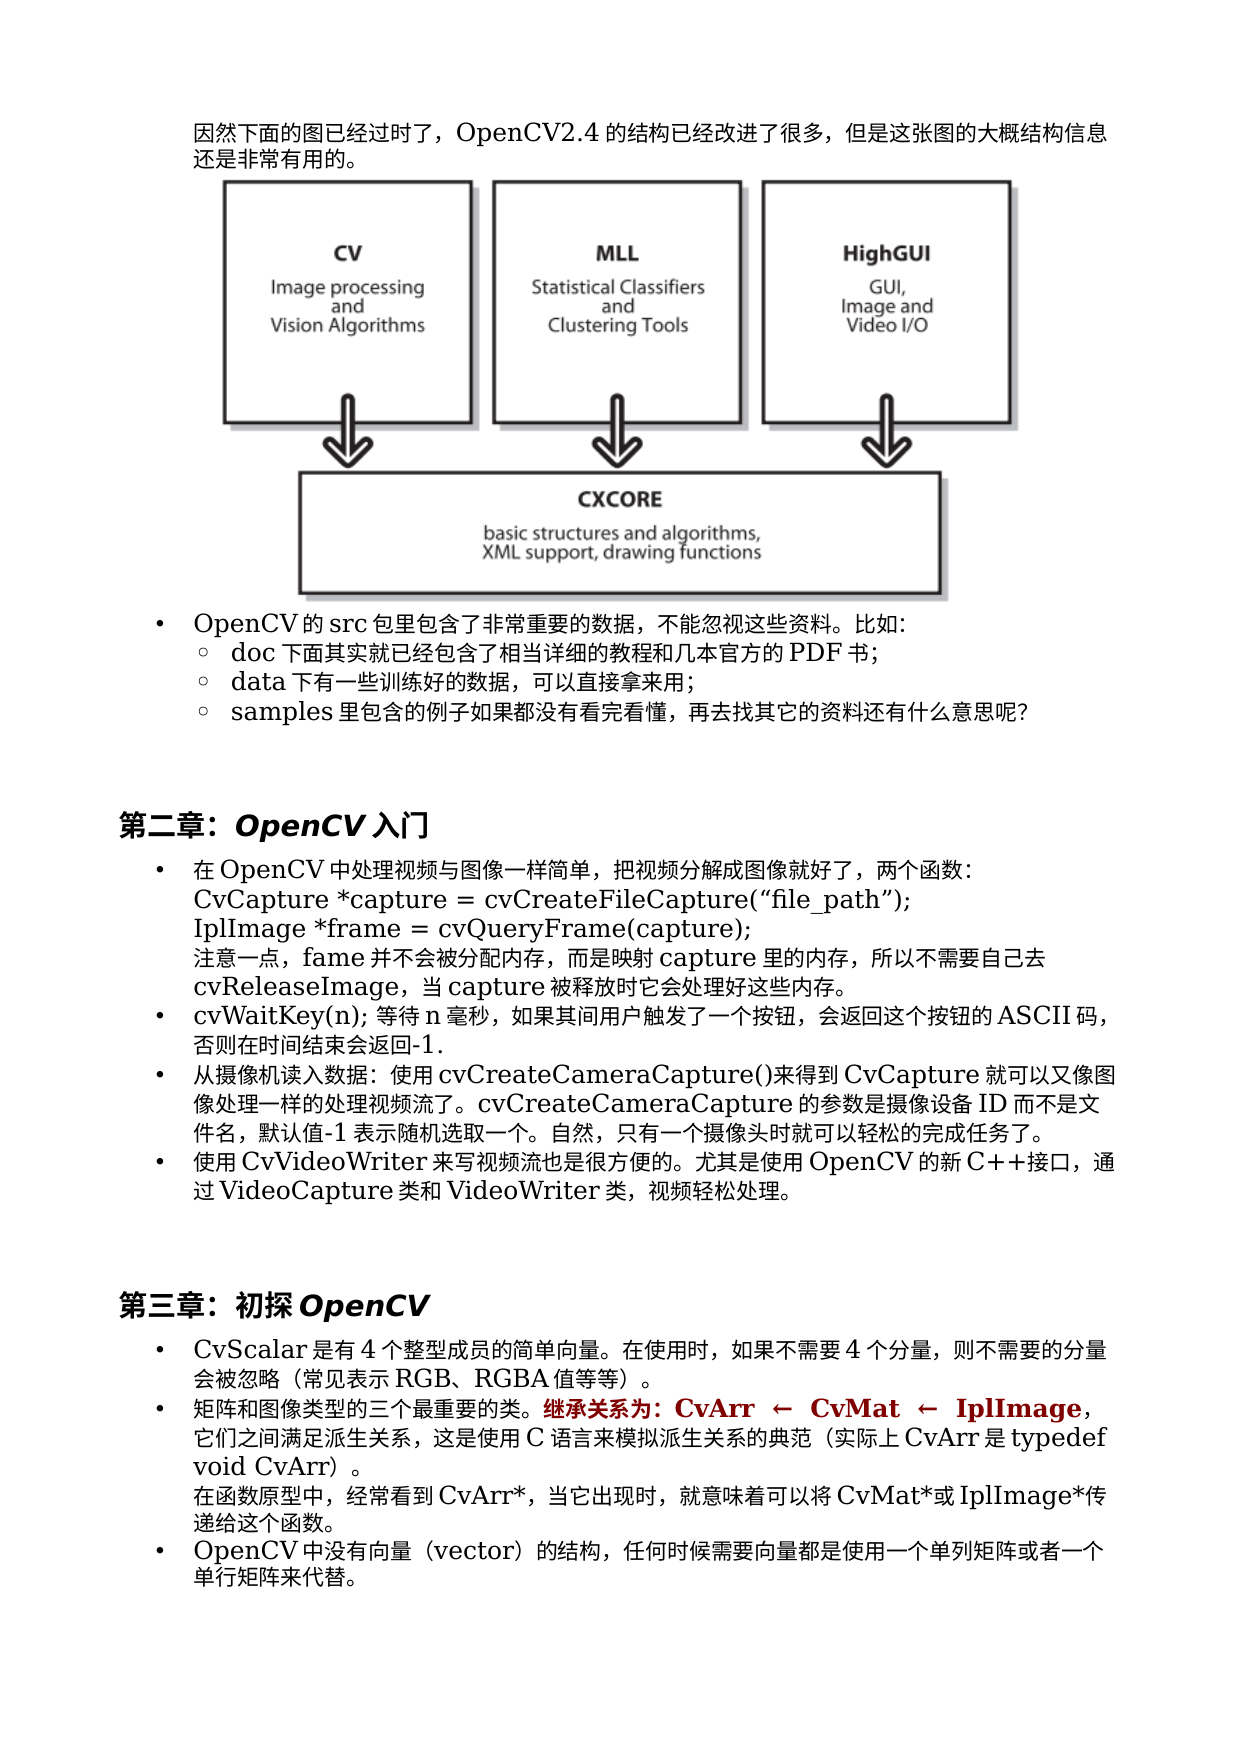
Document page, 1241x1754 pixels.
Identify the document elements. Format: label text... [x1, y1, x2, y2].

list 矩阵和图像类型的三个最重要的类。继承关系为：CvArr ← CvMat ← IplImage，它们之间满足派生关系，这是使用C语言来模拟派生关系的典范（实际上CvArr是typedef void CvArr）。 在函数原型中，经常看到CvArr*，当它出现时，就意味着可以将CvMat*或IplImage*传递给这个函数。 [156, 1394, 1122, 1536]
picture [213, 172, 1027, 610]
list doc下面其实就已经包含了相当详细的教程和几本官方的PDF书； [193, 638, 1122, 668]
list 因然下面的图已经过时了，OpenCV2.4的结构已经改进了很多，但是这张图的大概结构信息还是非常有用的。 [156, 118, 1122, 173]
list cvWaitKey(n); 等待n毫秒，如果其间用户触发了一个按钮，会返回这个按钮的ASCII码，否则在时间结束会返回-1. [156, 1002, 1122, 1060]
list OpenCV的src包里包含了非常重要的数据，不能忽视这些资料。比如： [156, 173, 1122, 638]
list CvScalar是有4个整型成员的简单向量。在使用时，如果不需要4个分量，则不需要的分量会被忽略（常见表示RGB、RGBA值等等）。 [156, 1336, 1122, 1394]
list 使用CvVideoWriter来写视频流也是很方便的。尤其是使用OpenCV的新C++接口，通过VideoCapture类和VideoWriter类，视频轻松处理。 [156, 1147, 1122, 1206]
list 从摄像机读入数据：使用cvCreateCameraCapture()来得到CvCapture就可以又像图像处理一样的处理视频流了。cvCreateCameraCapture的参数是摄像设备ID而不是文件名，默认值-1表示随机选取一个。自然，只有一个摄像头时就可以轻松的完成任务了。 [156, 1060, 1122, 1147]
list data下有一些训练好的数据，可以直接拿来用； [193, 668, 1122, 697]
subtitle 第二章：OpenCV入门 [118, 809, 1122, 843]
list OpenCV中没有向量（vector）的结构，任何时候需要向量都是使用一个单列矩阵或者一个单行矩阵来代替。 [156, 1536, 1122, 1591]
list 在OpenCV中处理视频与图像一样简单，把视频分解成图像就好了，两个函数： CvCapture *capture = cvCreateFileCapture(“file_path”); IplImage *frame = cvQueryFrame(capture); 注意一点，fame并不会被分配内存，而是映射capture里的内存，所以不需要自己去cvReleaseImage，当capture被释放时它会处理好这些内存。 [156, 856, 1122, 1002]
list samples里包含的例子如果都没有看完看懂，再去找其它的资料还有什么意思呢？ [193, 697, 1122, 726]
subtitle 第三章：初探OpenCV [118, 1289, 1122, 1323]
